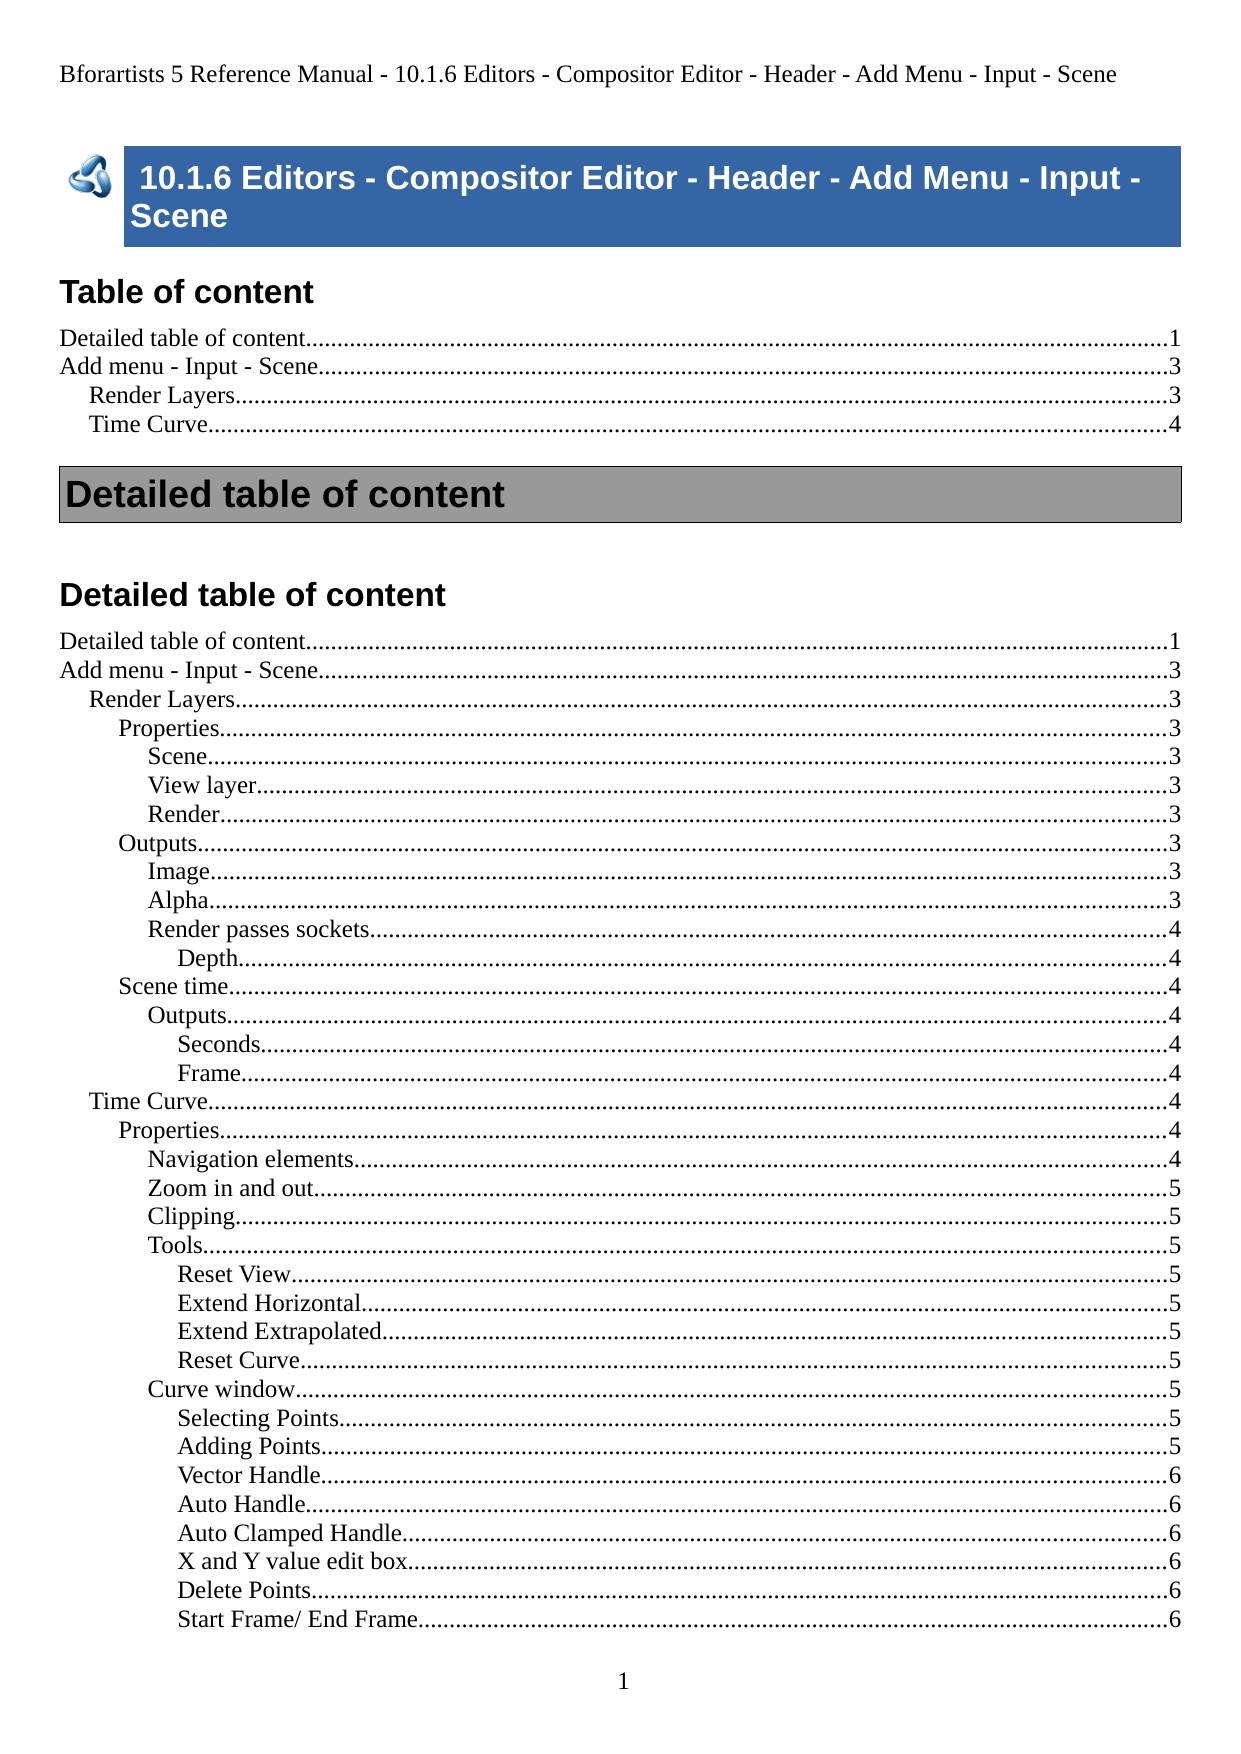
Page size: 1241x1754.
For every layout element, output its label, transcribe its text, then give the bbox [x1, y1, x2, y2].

text Vector Handle 6 [177, 1460, 1181, 1489]
text Extend Extrapolated 5 [177, 1316, 1181, 1345]
text Curve window 5 [147, 1374, 1181, 1403]
text Properties 4 [118, 1115, 1181, 1144]
text Delete Points 6 [177, 1575, 1181, 1604]
text Auto Clamped Handle 6 [177, 1518, 1181, 1546]
text Seconds 4 [177, 1029, 1181, 1058]
text Render Layers 3 [88, 684, 1181, 713]
table_header 10.1.6 Editors - Compositor Editor - Header - Add Menu - Input - Scene [124, 146, 1181, 247]
text Auto Handle 6 [177, 1489, 1181, 1518]
text Outputs 3 [118, 828, 1181, 856]
table_header [59, 146, 124, 247]
text Selecting Points 5 [177, 1403, 1181, 1431]
text Clipping 5 [147, 1201, 1181, 1230]
text Reset View 5 [177, 1259, 1181, 1288]
text Alpha 3 [147, 885, 1181, 914]
table_header Detailed table of content [60, 467, 1181, 522]
text Time Curve 4 [88, 1086, 1181, 1115]
text Frame 4 [177, 1058, 1181, 1086]
text Depth 4 [177, 943, 1181, 971]
text Reset Curve 5 [177, 1345, 1181, 1374]
text Render 3 [147, 799, 1181, 828]
picture [65, 152, 114, 201]
text Outputs 4 [147, 1000, 1181, 1029]
text Extend Horizontal 5 [177, 1288, 1181, 1316]
text Adding Points 5 [177, 1431, 1181, 1460]
text Detailed table of content 1 [59, 626, 1181, 655]
text Detailed table of content 1 [59, 323, 1181, 351]
text Render Layers 3 [88, 380, 1181, 409]
text X and Y value edit box 6 [177, 1546, 1181, 1575]
text Properties 3 [118, 713, 1181, 741]
text Time Curve 4 [88, 409, 1181, 438]
text Render passes sockets 4 [147, 914, 1181, 943]
subtitle Detailed table of content [59, 575, 1181, 614]
text Image 3 [147, 856, 1181, 885]
text Add menu - Input - Scene 3 [59, 351, 1181, 380]
text Add menu - Input - Scene 3 [59, 655, 1181, 684]
text Scene 3 [147, 741, 1181, 770]
text Scene time 4 [118, 971, 1181, 1000]
subtitle Table of content [59, 272, 1181, 310]
text Zoom in and out 5 [147, 1173, 1181, 1201]
text View layer 3 [147, 770, 1181, 799]
text Start Frame/ End Frame 6 [177, 1604, 1181, 1633]
text Tools 5 [147, 1230, 1181, 1259]
text Navigation elements 4 [147, 1144, 1181, 1173]
